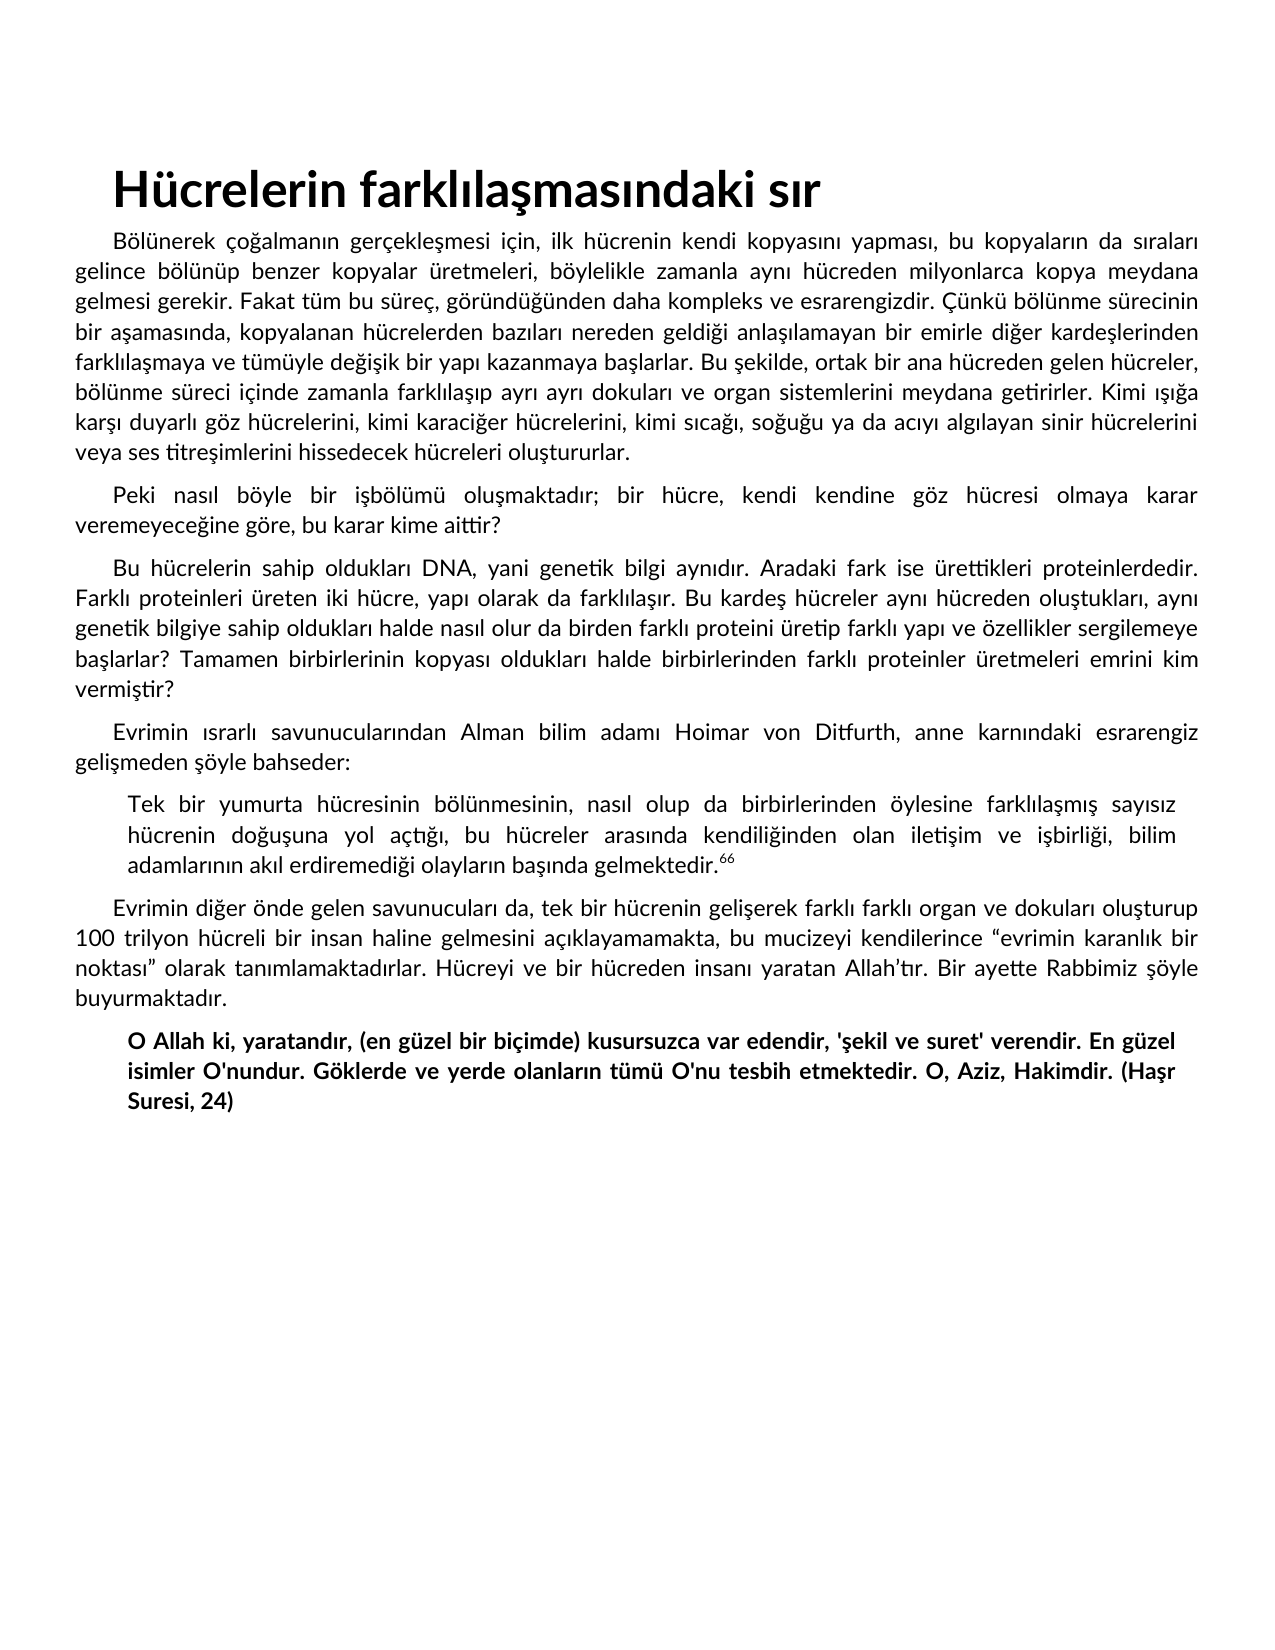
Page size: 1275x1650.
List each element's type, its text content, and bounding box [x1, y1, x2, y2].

text Evrimin diğer önde gelen savunucuları da, tek bir hücrenin gelişerek farklı farklı organ ve dokuları oluşturup 100 trilyon hücreli bir insan haline gelmesini açıklayamamakta, bu mucizeyi kendilerince “evrimin karanlık bir noktası” olarak tanımlamaktadırlar. Hücreyi ve bir hücreden insanı yaratan Allah’tır. Bir ayette Rabbimiz şöyle buyurmaktadır. [75, 893, 1200, 1011]
text Bu hücrelerin sahip oldukları DNA, yani genetik bilgi aynıdır. Aradaki fark ise ürettikleri proteinlerdedir. Farklı proteinleri üreten iki hücre, yapı olarak da farklılaşır. Bu kardeş hücreler aynı hücreden oluştukları, aynı genetik bilgiye sahip oldukları halde nasıl olur da birden farklı proteini üretip farklı yapı ve özellikler sergilemeye başlarlar? Tamamen birbirlerinin kopyası oldukları halde birbirlerinden farklı proteinler üretmeleri emrini kim vermiştir? [75, 554, 1200, 702]
text Tek bir yumurta hücresinin bölünmesinin, nasıl olup da birbirlerinden öylesine farklılaşmış sayısız hücrenin doğuşuna yol açtığı, bu hücreler arasında kendiliğinden olan iletişim ve işbirliği, bilim adamlarının akıl erdiremediği olayların başında gelmektedir.66 [127, 790, 1177, 878]
text Evrimin ısrarlı savunucularından Alman bilim adamı Hoimar von Ditfurth, anne karnındaki esrarengiz gelişmeden şöyle bahseder: [75, 717, 1200, 775]
text Peki nasıl böyle bir işbölümü oluşmaktadır; bir hücre, kendi kendine göz hücresi olmaya karar veremeyeceğine göre, bu karar kime aittir? [75, 481, 1200, 538]
text O Allah ki, yaratandır, (en güzel bir biçimde) kusursuzca var edendir, 'şekil ve suret' verendir. En güzel isimler O'nundur. Göklerde ve yerde olanların tümü O'nu tesbih etmektedir. O, Aziz, Hakimdir. (Haşr Suresi, 24) [127, 1027, 1177, 1114]
subtitle Hücrelerin farklılaşmasındaki sır [112, 158, 1200, 218]
text Bölünerek çoğalmanın gerçekleşmesi için, ilk hücrenin kendi kopyasını yapması, bu kopyaların da sıraları gelince bölünüp benzer kopyalar üretmeleri, böylelikle zamanla aynı hücreden milyonlarca kopya meydana gelmesi gerekir. Fakat tüm bu süreç, göründüğünden daha kompleks ve esrarengizdir. Çünkü bölünme sürecinin bir aşamasında, kopyalanan hücrelerden bazıları nereden geldiği anlaşılamayan bir emirle diğer kardeşlerinden farklılaşmaya ve tümüyle değişik bir yapı kazanmaya başlarlar. Bu şekilde, ortak bir ana hücreden gelen hücreler, bölünme süreci içinde zamanla farklılaşıp ayrı ayrı dokuları ve organ sistemlerini meydana getirirler. Kimi ışığa karşı duyarlı göz hücrelerini, kimi karaciğer hücrelerini, kimi sıcağı, soğuğu ya da acıyı algılayan sinir hücrelerini veya ses titreşimlerini hissedecek hücreleri oluştururlar. [75, 227, 1200, 466]
